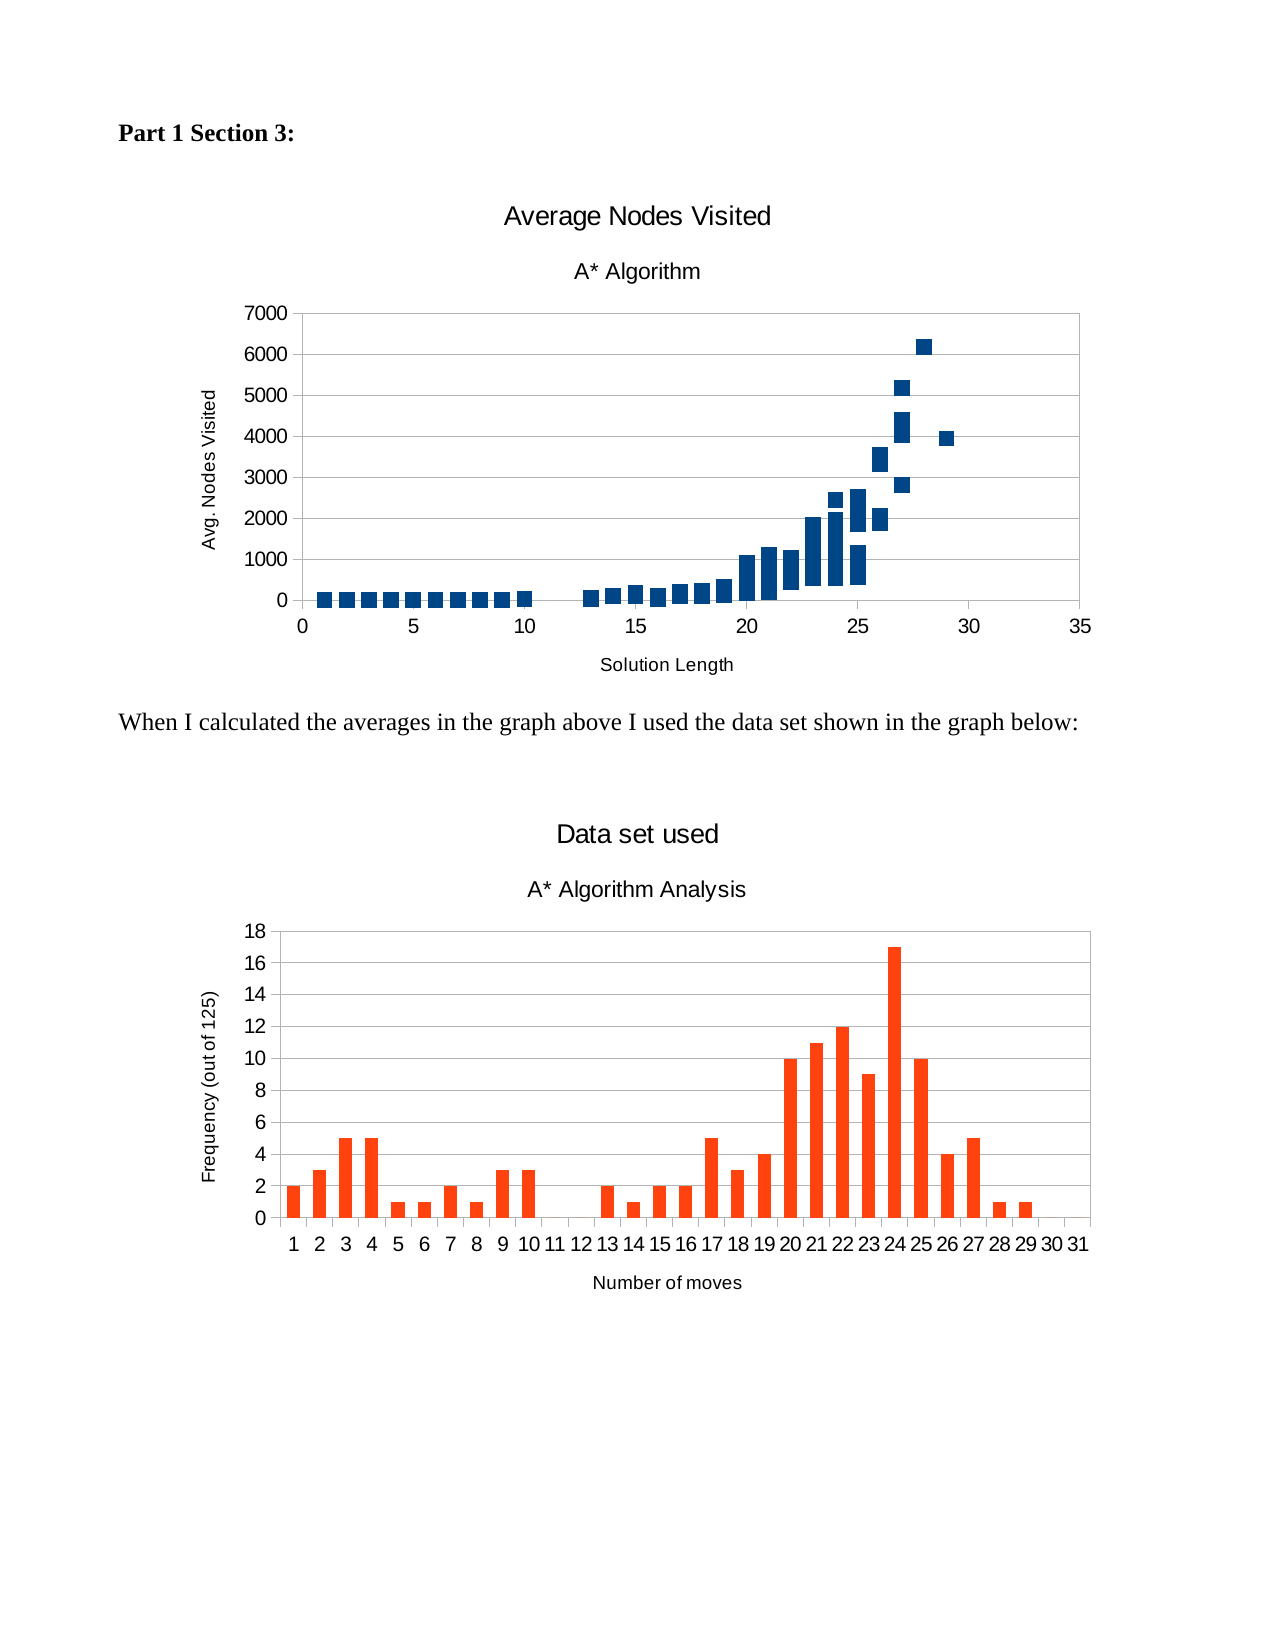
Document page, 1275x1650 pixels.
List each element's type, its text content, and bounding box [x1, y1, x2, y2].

text When I calculated the averages in the graph above I used the data set shown in the graph below: [118, 176, 1157, 736]
text Part 1 Section 3: [118, 118, 1157, 147]
